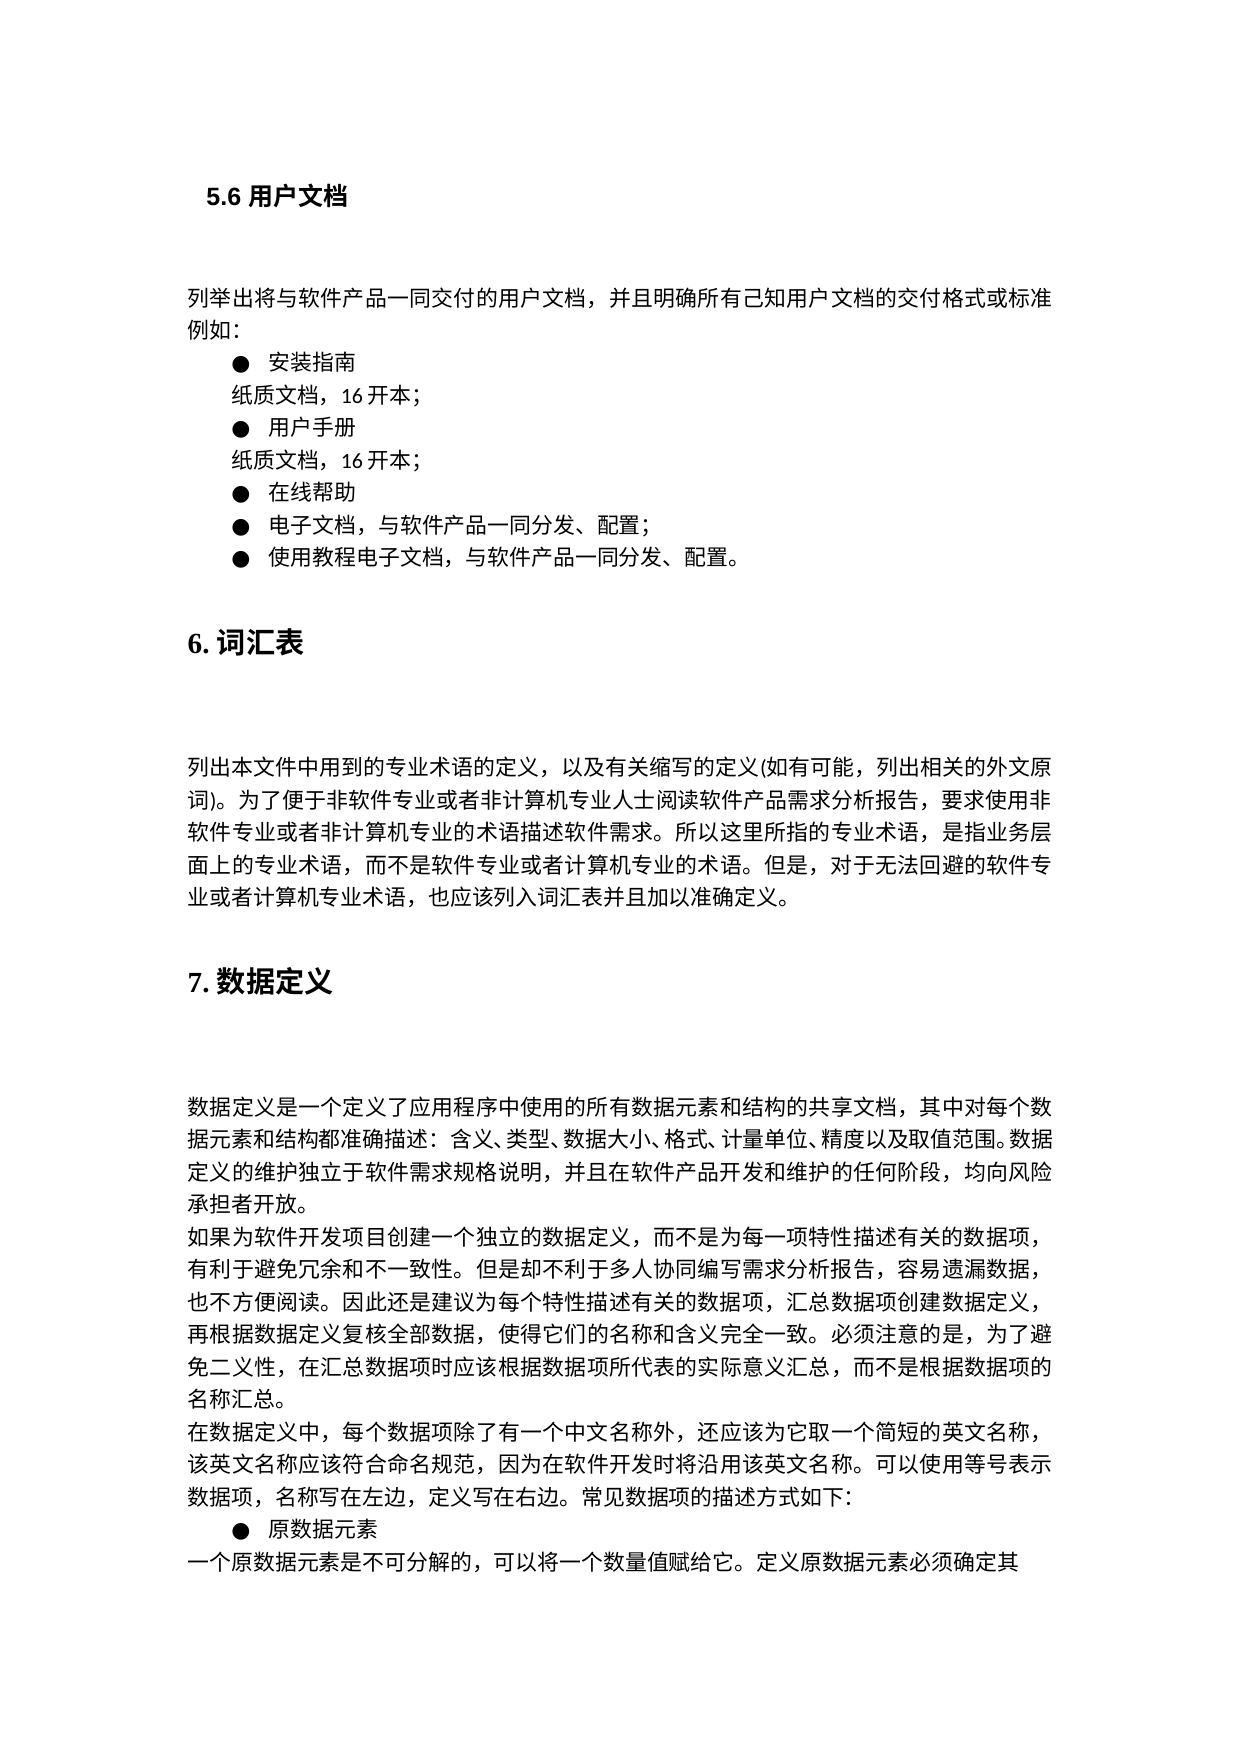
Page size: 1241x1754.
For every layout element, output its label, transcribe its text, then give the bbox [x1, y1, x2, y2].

list 原数据元素 [231, 1512, 1053, 1544]
list 使用教程电子文档，与软件产品一同分发、配置。 [231, 540, 1053, 573]
text 纸质文档，16开本； [231, 443, 1053, 475]
text 列出本文件中用到的专业术语的定义，以及有关缩写的定义(如有可能，列出相关的外文原词)。为了便于非软件专业或者非计算机专业人士阅读软件产品需求分析报告，要求使用非软件专业或者非计算机专业的术语描述软件需求。所以这里所指的专业术语，是指业务层面上的专业术语，而不是软件专业或者计算机专业的术语。但是，对于无法回避的软件专业或者计算机专业术语，也应该列入词汇表并且加以准确定义。 [187, 750, 1053, 912]
subtitle 数据定义 [187, 948, 1053, 1013]
text 一个原数据元素是不可分解的，可以将一个数量值赋给它。定义原数据元素必须确定其 [187, 1544, 1053, 1577]
list 电子文档，与软件产品一同分发、配置； [231, 508, 1053, 540]
subtitle 用户文档 [206, 162, 1053, 227]
text 列举出将与软件产品一同交付的用户文档，并且明确所有己知用户文档的交付格式或标准，例如： [187, 280, 1053, 345]
text 在数据定义中，每个数据项除了有一个中文名称外，还应该为它取一个简短的英文名称，该英文名称应该符合命名规范，因为在软件开发时将沿用该英文名称。可以使用等号表示数据项，名称写在左边，定义写在右边。常见数据项的描述方式如下： [187, 1414, 1053, 1512]
subtitle 词汇表 [187, 608, 1053, 673]
list 用户手册 [231, 410, 1053, 443]
text 如果为软件开发项目创建一个独立的数据定义，而不是为每一项特性描述有关的数据项，有利于避免冗余和不一致性。但是却不利于多人协同编写需求分析报告，容易遗漏数据，也不方便阅读。因此还是建议为每个特性描述有关的数据项，汇总数据项创建数据定义，再根据数据定义复核全部数据，使得它们的名称和含义完全一致。必须注意的是，为了避免二义性，在汇总数据项时应该根据数据项所代表的实际意义汇总，而不是根据数据项的名称汇总。 [187, 1219, 1053, 1414]
text 纸质文档，16开本； [231, 378, 1053, 410]
text 数据定义是一个定义了应用程序中使用的所有数据元素和结构的共享文档，其中对每个数据元素和结构都准确描述：含义、类型、数据大小、格式、计量单位、精度以及取值范围。数据定义的维护独立于软件需求规格说明，并且在软件产品开发和维护的任何阶段，均向风险承担者开放。 [187, 1089, 1053, 1219]
list 安装指南 [231, 345, 1053, 378]
list 在线帮助 [231, 475, 1053, 508]
